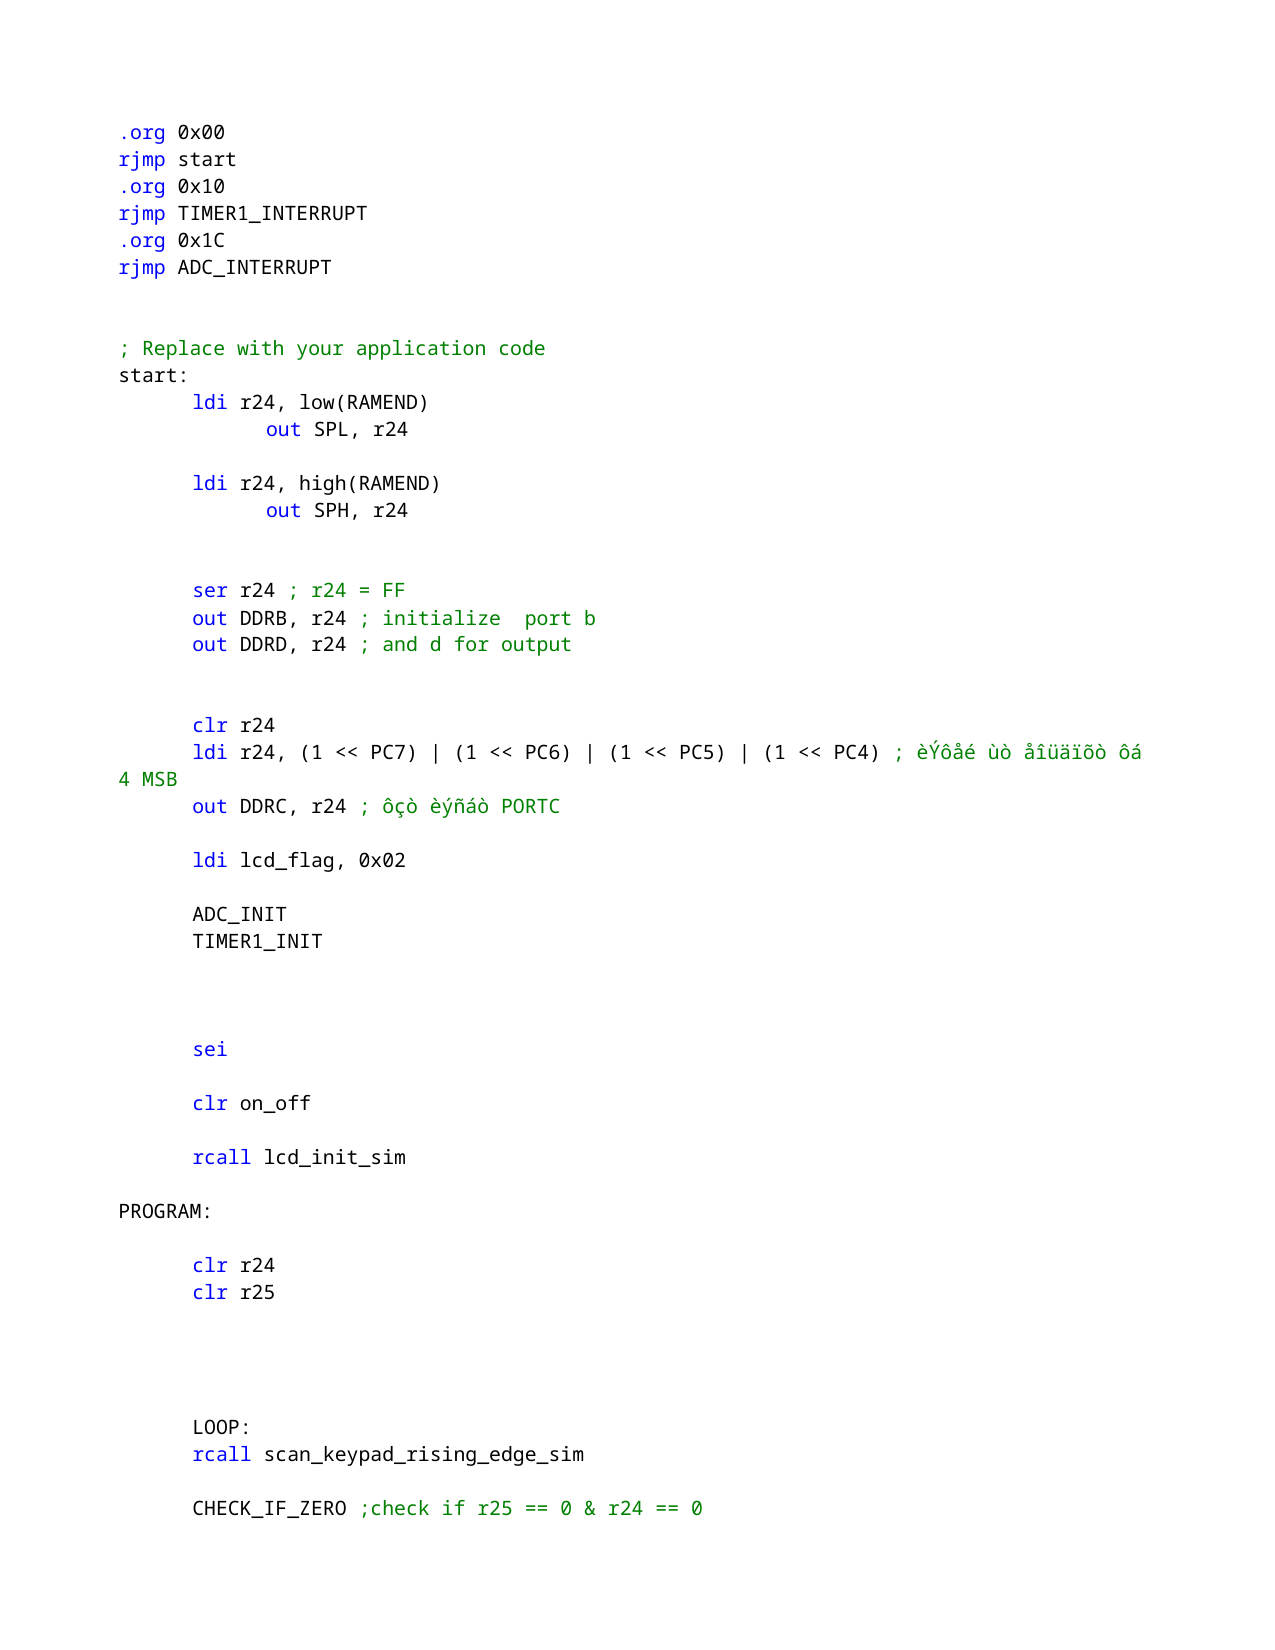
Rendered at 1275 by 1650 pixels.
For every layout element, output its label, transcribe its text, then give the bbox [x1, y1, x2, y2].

text ldi r24, low(RAMEND) [118, 388, 1157, 415]
text .org 0x00 [118, 118, 1157, 145]
text rcall scan_keypad_rising_edge_sim [118, 1440, 1157, 1467]
text ser r24 ; r24 = FF [118, 577, 1157, 604]
text out DDRD, r24 ; and d for output [118, 631, 1157, 658]
text ldi r24, (1 << PC7) | (1 << PC6) | (1 << PC5) | (1 << PC4) ; èÝôåé ùò åîüäïõò ôá 4 MSB [118, 739, 1157, 793]
text clr r24 [118, 1251, 1157, 1278]
text ; Replace with your application code [118, 334, 1157, 361]
text CHECK_IF_ZERO ;check if r25 == 0 & r24 == 0 [118, 1494, 1157, 1521]
text rcall lcd_init_sim [118, 1143, 1157, 1170]
text out DDRB, r24 ; initialize port b [118, 604, 1157, 631]
text clr r24 [118, 712, 1157, 739]
text LOOP: [118, 1413, 1157, 1440]
text .org 0x1C [118, 226, 1157, 253]
text ldi r24, high(RAMEND) [118, 469, 1157, 496]
text out SPH, r24 [118, 496, 1157, 523]
text rjmp TIMER1_INTERRUPT [118, 199, 1157, 226]
text rjmp ADC_INTERRUPT [118, 253, 1157, 280]
text PROGRAM: [118, 1197, 1157, 1224]
text clr on_off [118, 1089, 1157, 1116]
text out SPL, r24 [118, 415, 1157, 442]
text .org 0x10 [118, 172, 1157, 199]
text ldi lcd_flag, 0x02 [118, 847, 1157, 873]
text start: [118, 361, 1157, 388]
text out DDRC, r24 ; ôçò èýñáò PORTC [118, 793, 1157, 819]
text sei [118, 1035, 1157, 1062]
text ADC_INIT [118, 901, 1157, 927]
text TIMER1_INIT [118, 927, 1157, 954]
text rjmp start [118, 145, 1157, 172]
text clr r25 [118, 1278, 1157, 1305]
